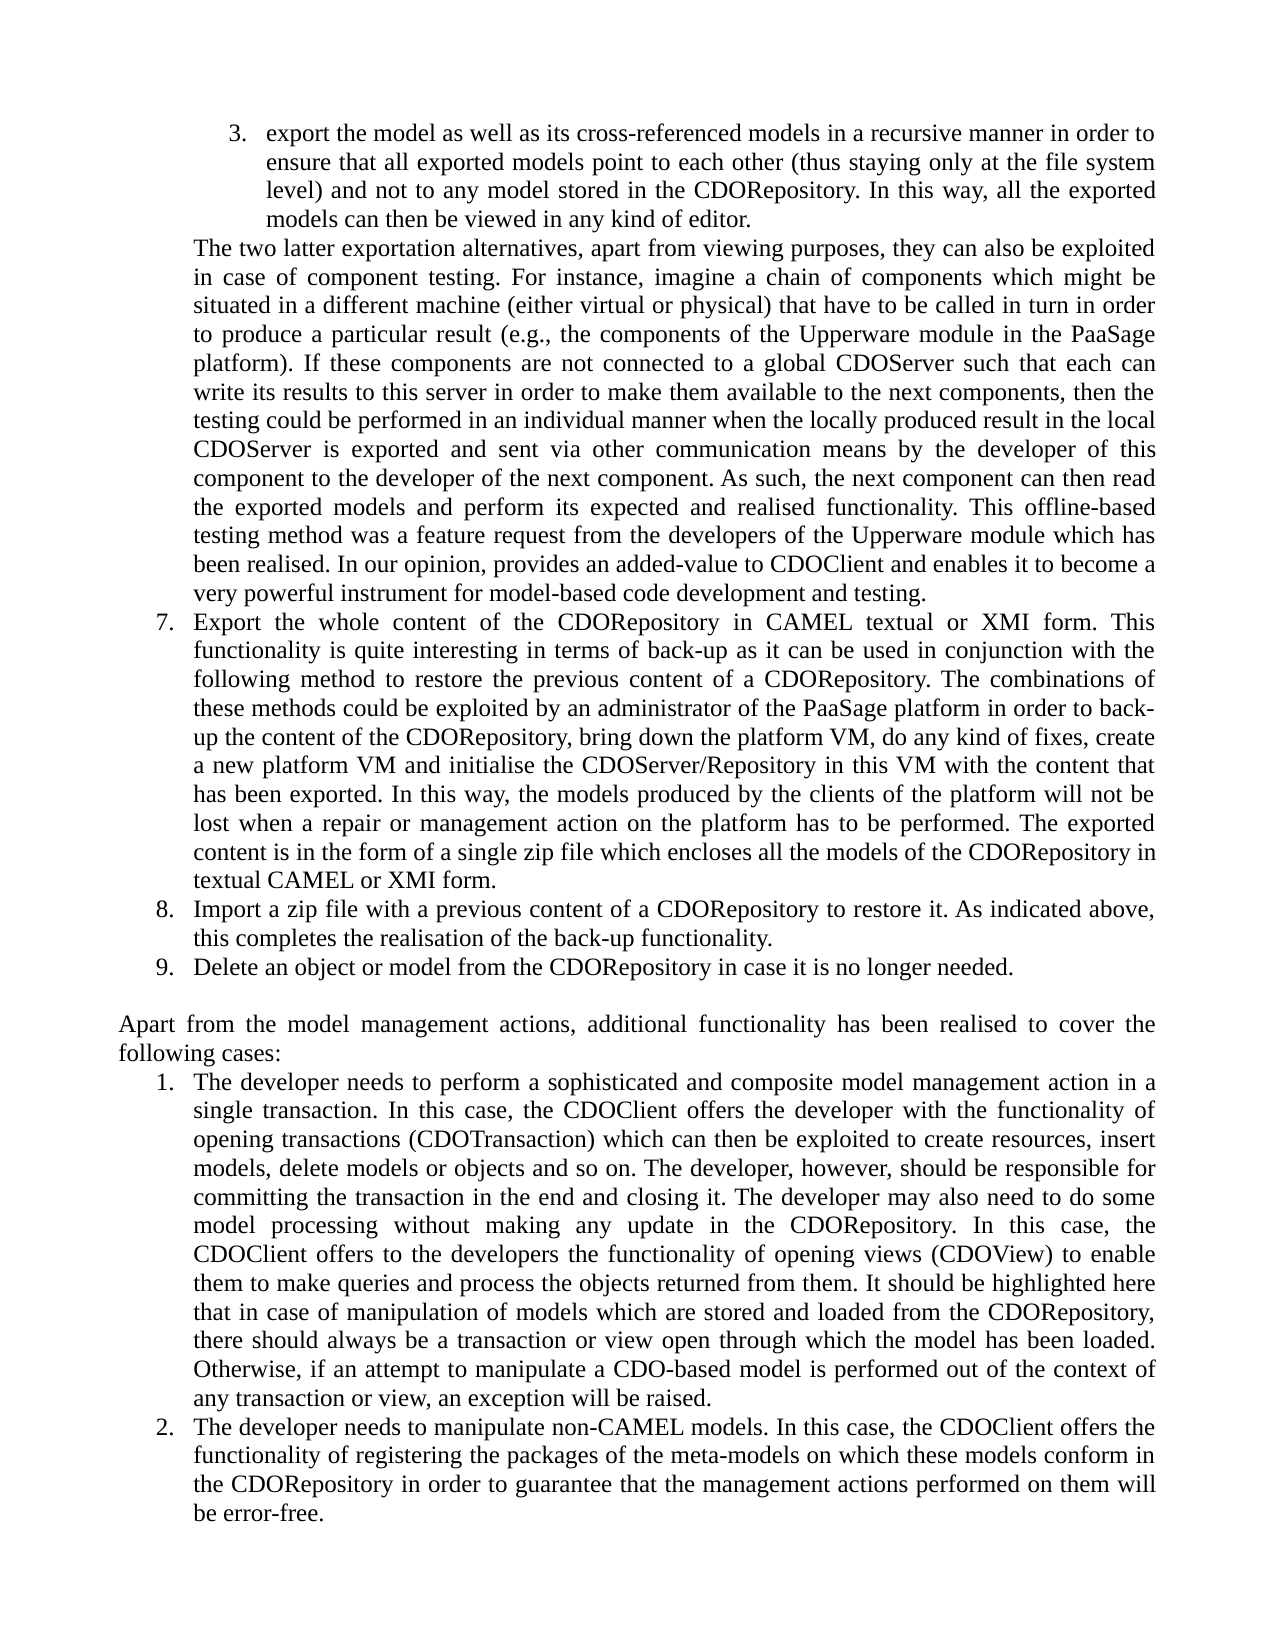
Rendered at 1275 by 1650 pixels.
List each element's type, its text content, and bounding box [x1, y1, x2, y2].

text Apart from the model management actions, additional functionality has been realised to cover the following cases: [118, 1009, 1157, 1067]
list Export the whole content of the CDORepository in CAMEL textual or XMI form. This functionality is quite interesting in terms of back-up as it can be used in conjunction with the following method to restore the previous content of a CDORepository. The combinations of these methods could be exploited by an administrator of the PaaSage platform in order to back-up the content of the CDORepository, bring down the platform VM, do any kind of fixes, create a new platform VM and initialise the CDOServer/Repository in this VM with the content that has been exported. In this way, the models produced by the clients of the platform will not be lost when a repair or management action on the platform has to be performed. The exported content is in the form of a single zip file which encloses all the models of the CDORepository in textual CAMEL or XMI form. [156, 607, 1157, 894]
text The two latter exportation alternatives, apart from viewing purposes, they can also be exploited in case of component testing. For instance, imagine a chain of components which might be situated in a different machine (either virtual or physical) that have to be called in turn in order to produce a particular result (e.g., the components of the Upperware module in the PaaSage platform). If these components are not connected to a global CDOServer such that each can write its results to this server in order to make them available to the next components, then the testing could be performed in an individual manner when the locally produced result in the local CDOServer is exported and sent via other communication means by the developer of this component to the developer of the next component. As such, the next component can then read the exported models and perform its expected and realised functionality. This offline-based testing method was a feature request from the developers of the Upperware module which has been realised. In our opinion, provides an added-value to CDOClient and enables it to become a very powerful instrument for model-based code development and testing. [156, 233, 1157, 607]
list Import a zip file with a previous content of a CDORepository to restore it. As indicated above, this completes the realisation of the back-up functionality. [156, 894, 1157, 952]
list The developer needs to manipulate non-CAMEL models. In this case, the CDOClient offers the functionality of registering the packages of the meta-models on which these models conform in the CDORepository in order to guarantee that the management actions performed on them will be error-free. [156, 1412, 1157, 1527]
list export the model as well as its cross-referenced models in a recursive manner in order to ensure that all exported models point to each other (thus staying only at the file system level) and not to any model stored in the CDORepository. In this way, all the exported models can then be viewed in any kind of editor. [228, 118, 1157, 233]
list Delete an object or model from the CDORepository in case it is no longer needed. [156, 952, 1157, 981]
list The developer needs to perform a sophisticated and composite model management action in a single transaction. In this case, the CDOClient offers the developer with the functionality of opening transactions (CDOTransaction) which can then be exploited to create resources, insert models, delete models or objects and so on. The developer, however, should be responsible for committing the transaction in the end and closing it. The developer may also need to do some model processing without making any update in the CDORepository. In this case, the CDOClient offers to the developers the functionality of opening views (CDOView) to enable them to make queries and process the objects returned from them. It should be highlighted here that in case of manipulation of models which are stored and loaded from the CDORepository, there should always be a transaction or view open through which the model has been loaded. Otherwise, if an attempt to manipulate a CDO-based model is performed out of the context of any transaction or view, an exception will be raised. [156, 1067, 1157, 1412]
